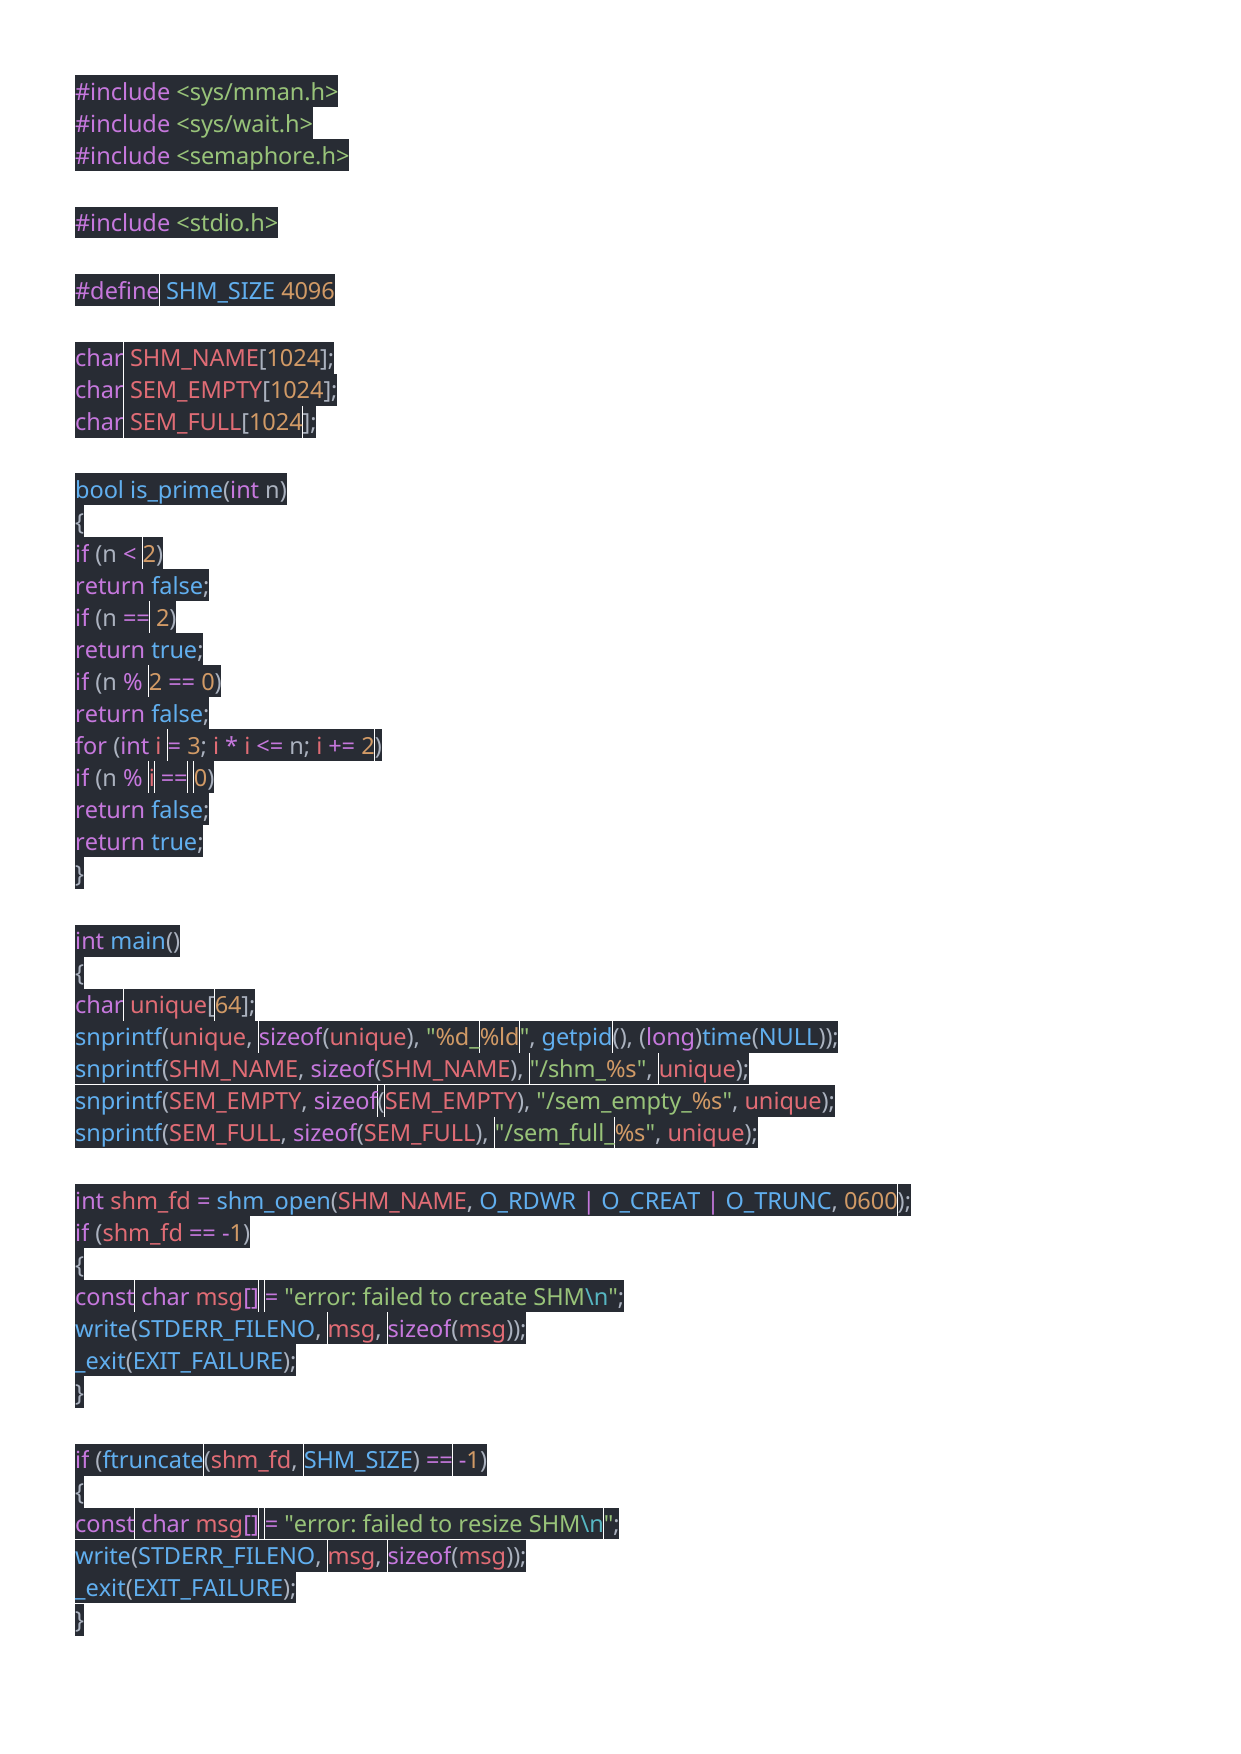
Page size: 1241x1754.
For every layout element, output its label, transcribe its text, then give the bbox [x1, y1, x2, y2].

text { [75, 505, 1165, 537]
text const char msg[] = "error: failed to resize SHM\n"; [75, 1508, 1165, 1539]
text bool is_prime(int n) [75, 473, 1165, 505]
text } [75, 1603, 1165, 1636]
text #include <semaphore.h> [75, 139, 1165, 171]
text _exit(EXIT_FAILURE); [75, 1572, 1165, 1603]
text char SEM_EMPTY[1024]; [75, 374, 1165, 406]
text int shm_fd = shm_open(SHM_NAME, O_RDWR | O_CREAT | O_TRUNC, 0600); [75, 1184, 1165, 1216]
text { [75, 1248, 1165, 1280]
text return false; [75, 697, 1165, 729]
text #include <sys/mman.h> [75, 75, 1165, 107]
text int main() [75, 925, 1165, 957]
text for (int i = 3; i * i <= n; i += 2) [75, 729, 1165, 761]
text #include <stdio.h> [75, 207, 1165, 238]
text write(STDERR_FILENO, msg, sizeof(msg)); [75, 1539, 1165, 1572]
text { [75, 1476, 1165, 1508]
text #define SHM_SIZE 4096 [75, 274, 1165, 306]
text char SHM_NAME[1024]; [75, 342, 1165, 374]
text return false; [75, 793, 1165, 825]
text snprintf(SHM_NAME, sizeof(SHM_NAME), "/shm_%s", unique); [75, 1053, 1165, 1084]
text snprintf(unique, sizeof(unique), "%d_%ld", getpid(), (long)time(NULL)); [75, 1021, 1165, 1053]
text } [75, 857, 1165, 889]
text char SEM_FULL[1024]; [75, 406, 1165, 438]
text if (ftruncate(shm_fd, SHM_SIZE) == -1) [75, 1444, 1165, 1476]
text #include <sys/wait.h> [75, 107, 1165, 139]
text snprintf(SEM_FULL, sizeof(SEM_FULL), "/sem_full_%s", unique); [75, 1117, 1165, 1148]
text if (shm_fd == -1) [75, 1216, 1165, 1248]
text return false; [75, 569, 1165, 601]
text if (n < 2) [75, 537, 1165, 569]
text if (n % i == 0) [75, 761, 1165, 793]
text } [75, 1376, 1165, 1408]
text if (n == 2) [75, 601, 1165, 633]
text snprintf(SEM_EMPTY, sizeof(SEM_EMPTY), "/sem_empty_%s", unique); [75, 1084, 1165, 1117]
text { [75, 957, 1165, 989]
text write(STDERR_FILENO, msg, sizeof(msg)); [75, 1312, 1165, 1344]
text if (n % 2 == 0) [75, 665, 1165, 697]
text const char msg[] = "error: failed to create SHM\n"; [75, 1280, 1165, 1312]
text _exit(EXIT_FAILURE); [75, 1344, 1165, 1376]
text char unique[64]; [75, 989, 1165, 1021]
text return true; [75, 825, 1165, 857]
text return true; [75, 633, 1165, 665]
